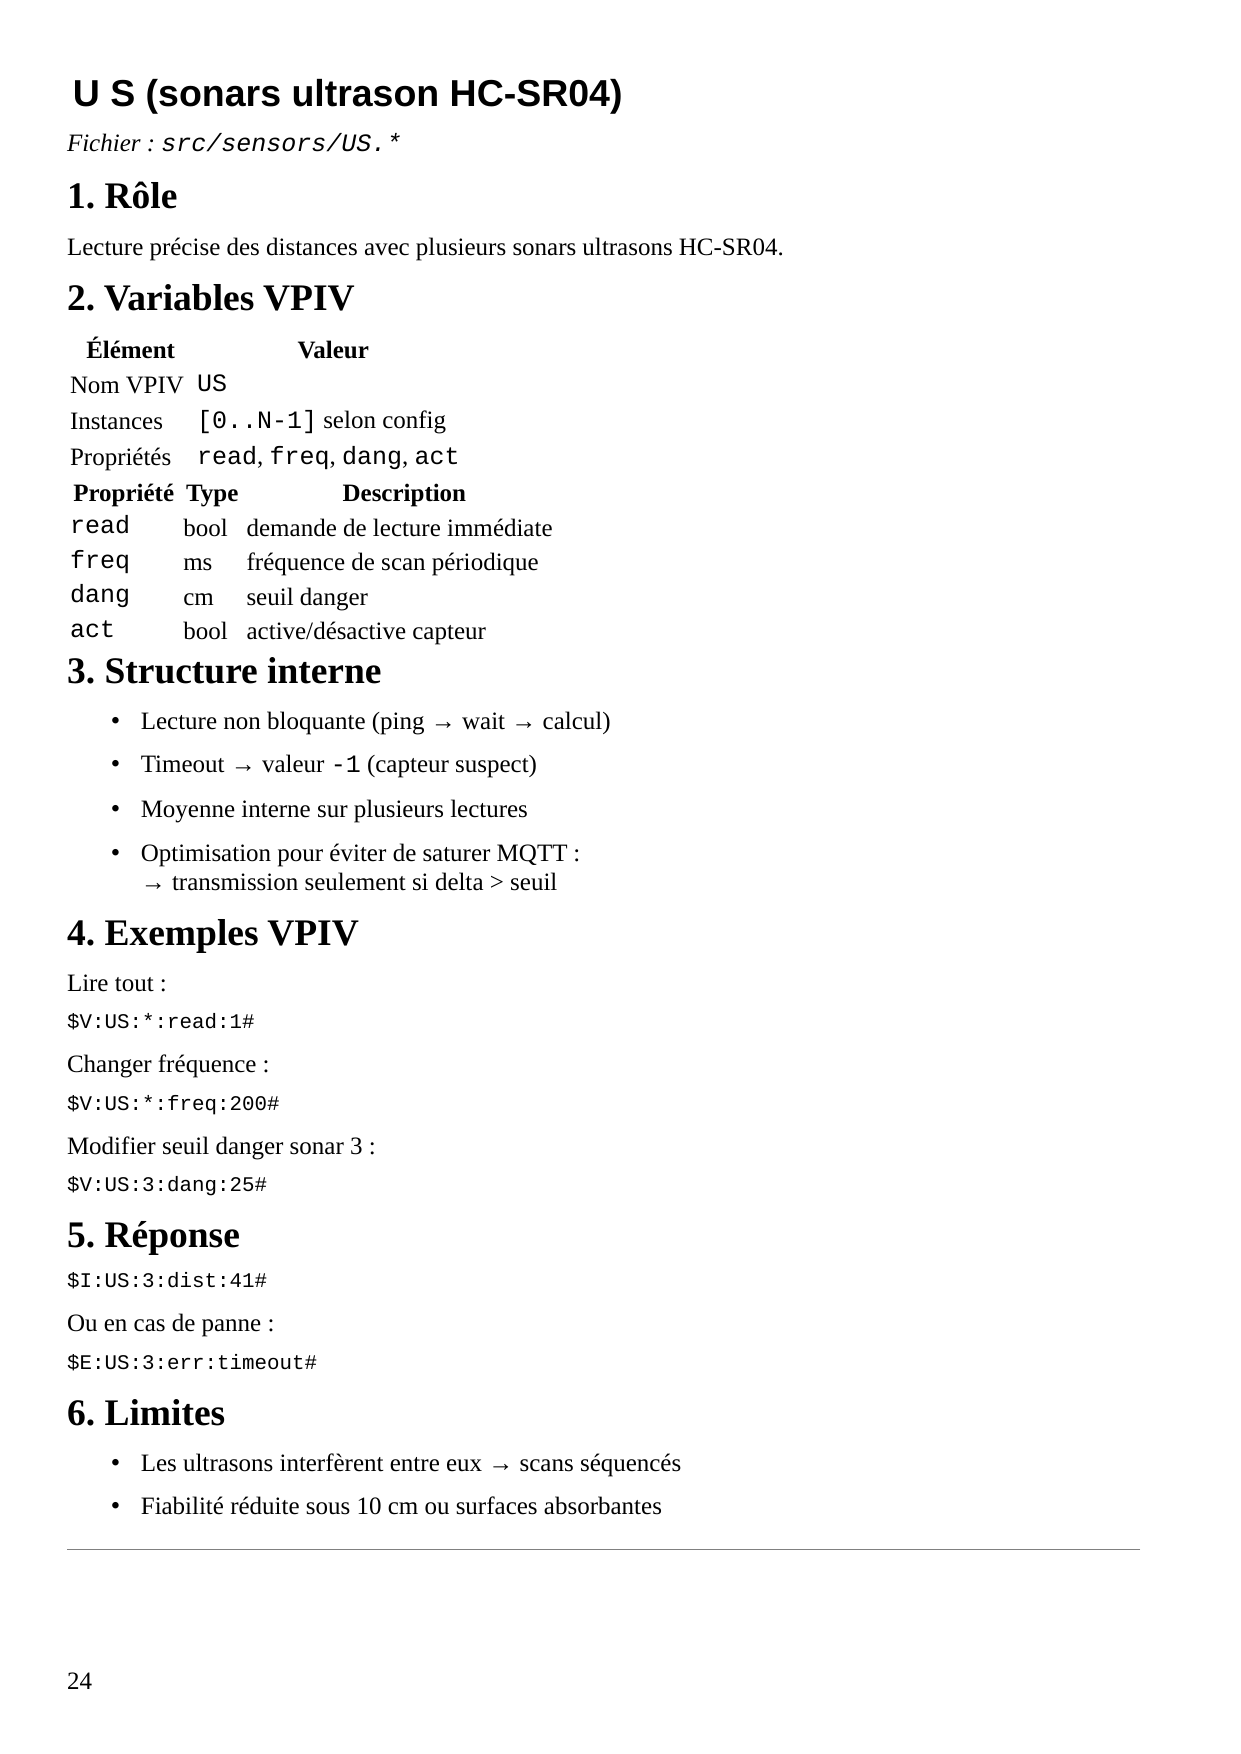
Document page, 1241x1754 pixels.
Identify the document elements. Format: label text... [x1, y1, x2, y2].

table_header Valeur [194, 333, 472, 367]
text Fichier : src/sensors/US.* [67, 128, 1140, 159]
subtitle 3. Structure interne [67, 648, 1140, 691]
table_cell fréquence de scan périodique [244, 544, 565, 579]
table_cell bool [180, 614, 243, 648]
list Les ultrasons interfèrent entre eux → scans séquencés [111, 1448, 1140, 1476]
subtitle 4. Exemples VPIV [67, 910, 1140, 953]
subtitle 1. Rôle [67, 174, 1140, 217]
subtitle 5. Réponse [67, 1212, 1140, 1256]
table_cell dang [67, 579, 180, 613]
text $V:US:*:freq:200# [67, 1093, 1140, 1116]
subtitle 2. Variables VPIV [67, 275, 1140, 318]
table_header Description [244, 475, 565, 510]
table_cell Instances [67, 402, 194, 438]
table_cell cm [180, 579, 243, 613]
table_header Propriété [67, 475, 180, 510]
subtitle 6. Limites [67, 1390, 1140, 1433]
table_header Élément [67, 333, 194, 367]
table_cell demande de lecture immédiate [244, 510, 565, 544]
table_cell active/désactive capteur [244, 614, 565, 648]
table_cell Propriétés [67, 439, 194, 475]
list Lecture non bloquante (ping → wait → calcul) [111, 706, 1140, 734]
table_cell [0..N-1] selon config [194, 402, 472, 438]
text Lire tout : [67, 968, 1140, 996]
list Fiabilité réduite sous 10 cm ou surfaces absorbantes [111, 1491, 1140, 1520]
table_header Type [180, 475, 243, 510]
list Optimisation pour éviter de saturer MQTT : → transmission seulement si delta > seuil [111, 838, 1140, 895]
text $E:US:3:err:timeout# [67, 1352, 1140, 1375]
text Ou en cas de panne : [67, 1308, 1140, 1337]
list Moyenne interne sur plusieurs lectures [111, 794, 1140, 823]
table_cell Nom VPIV [67, 367, 194, 402]
table_cell freq [67, 544, 180, 579]
table_cell act [67, 614, 180, 648]
text $I:US:3:dist:41# [67, 1270, 1140, 1294]
table_cell read [67, 510, 180, 544]
list Timeout → valeur -1 (capteur suspect) [111, 749, 1140, 780]
text $V:US:*:read:1# [67, 1011, 1140, 1035]
text $V:US:3:dang:25# [67, 1174, 1140, 1198]
table_cell bool [180, 510, 243, 544]
table_cell seuil danger [244, 579, 565, 613]
table_cell US [194, 367, 472, 402]
text Modifier seuil danger sonar 3 : [67, 1131, 1140, 1159]
table_cell ms [180, 544, 243, 579]
subtitle U S (sonars ultrason HC-SR04) [73, 71, 1140, 114]
text Changer fréquence : [67, 1049, 1140, 1078]
text Lecture précise des distances avec plusieurs sonars ultrasons HC-SR04. [67, 232, 1140, 260]
table_cell read, freq, dang, act [194, 439, 472, 475]
